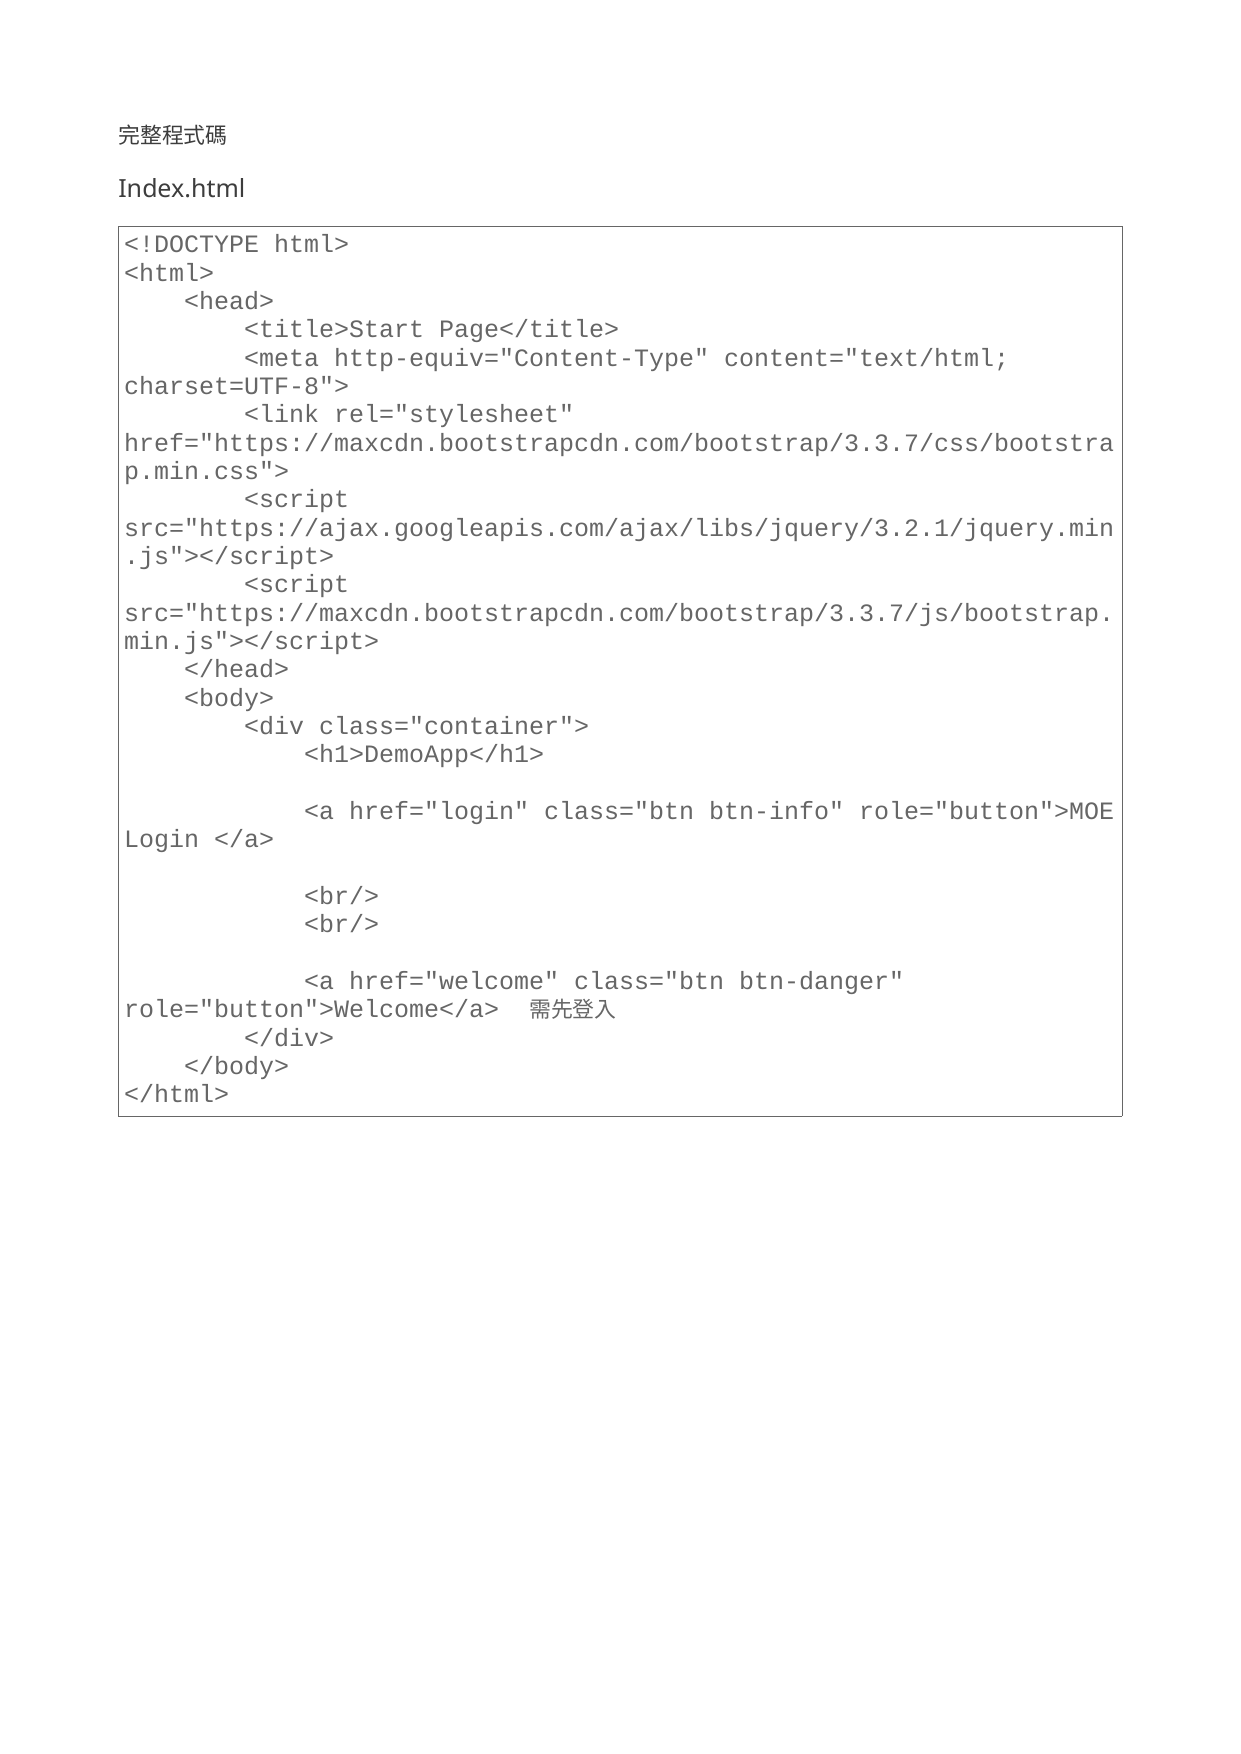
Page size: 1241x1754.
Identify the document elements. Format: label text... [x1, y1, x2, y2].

table_header <!DOCTYPE html> <html> <head> <title>Start Page</title> <meta http-equiv="Content-Type" content="text/html; charset=UTF-8"> <link rel="stylesheet" href="https://maxcdn.bootstrapcdn.com/bootstrap/3.3.7/css/bootstrap.min.css"> <script src="https://ajax.googleapis.com/ajax/libs/jquery/3.2.1/jquery.min.js"></script> <script src="https://maxcdn.bootstrapcdn.com/bootstrap/3.3.7/js/bootstrap.min.js"></script> </head> <body> <div class="container"> <h1>DemoApp</h1> <a href="login" class="btn btn-info" role="button">MOE Login </a> <br/> <br/> <a href="welcome" class="btn btn-danger" role="button">Welcome</a> 需先登入 </div> </body> </html> [119, 227, 1122, 1116]
text Index.html [118, 171, 1122, 205]
text 完整程式碼 [118, 118, 1122, 150]
